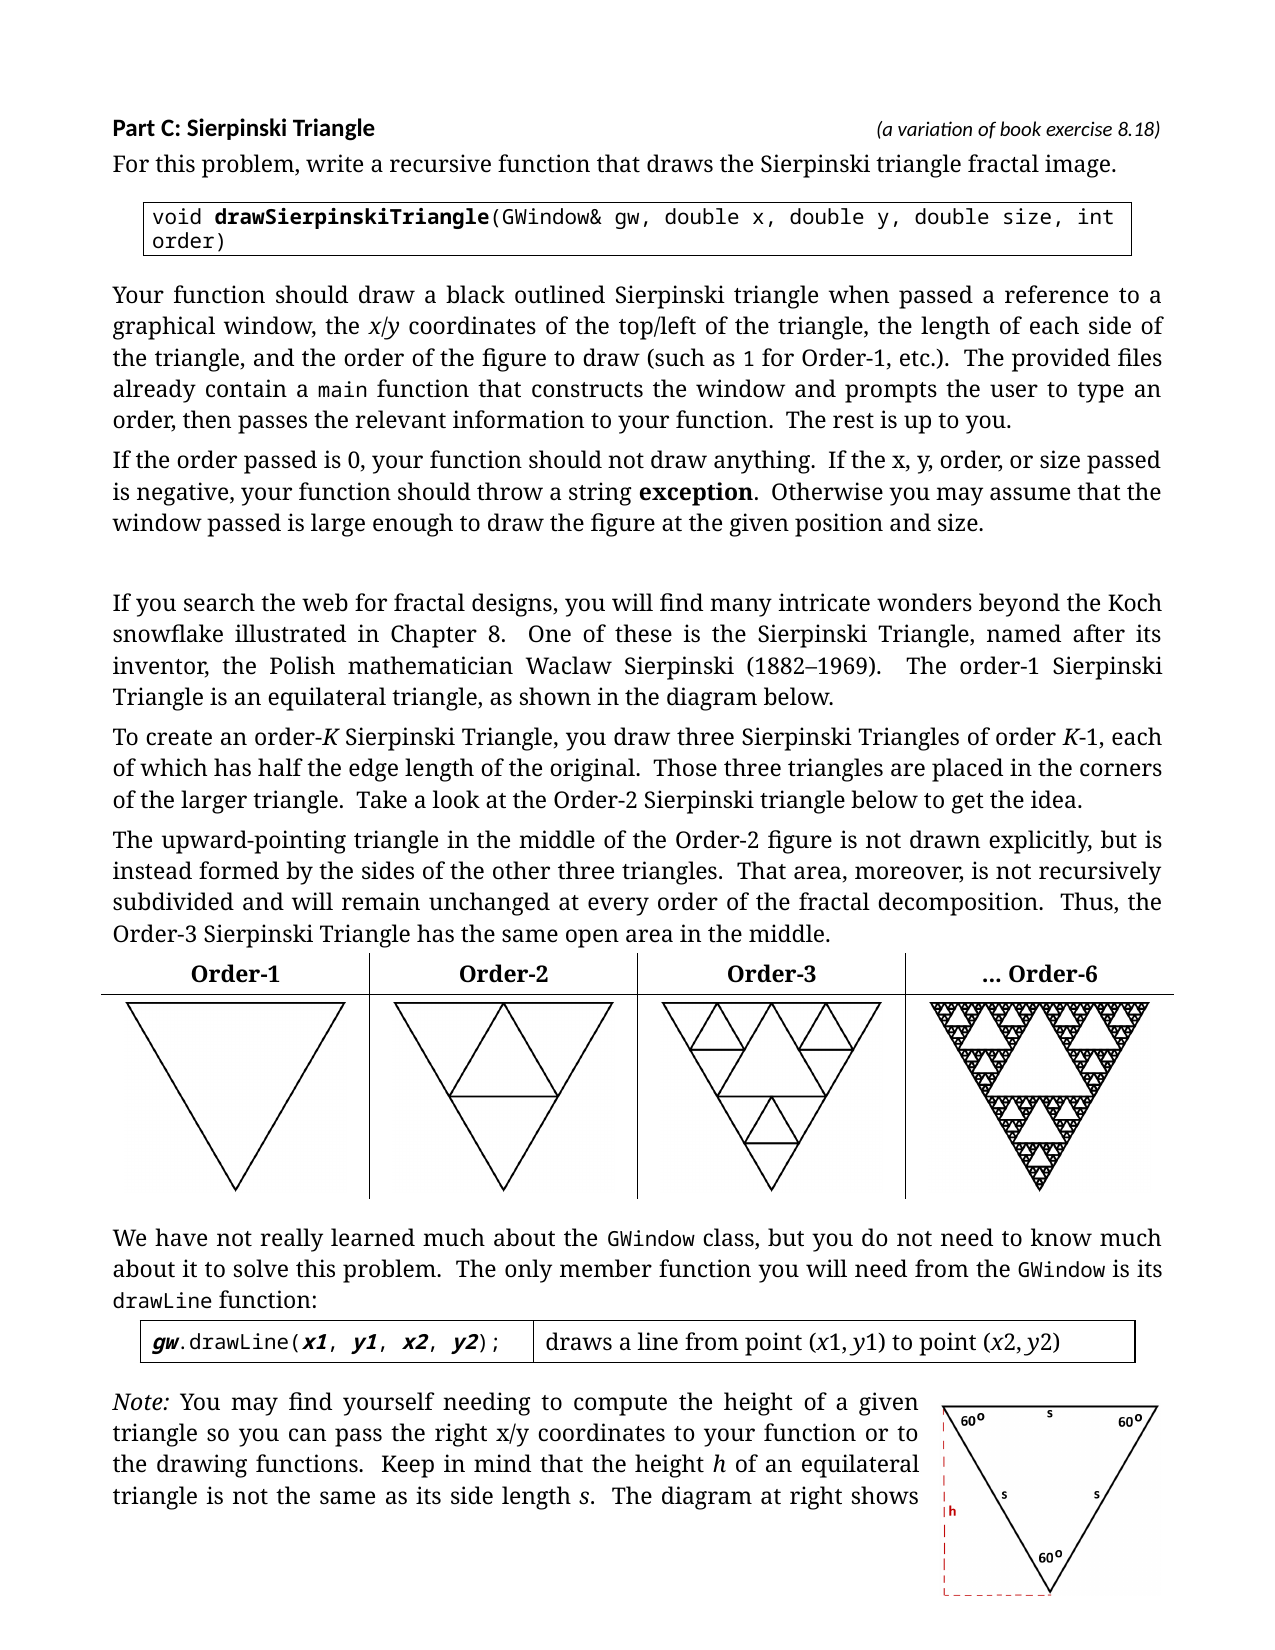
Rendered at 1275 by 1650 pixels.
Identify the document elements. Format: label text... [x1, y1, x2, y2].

text If you search the web for fractal designs, you will find many intricate wonders beyond the Koch snowflake illustrated in Chapter 8. One of these is the Sierpinski Triangle, named after its inventor, the Polish mathematician Waclaw Sierpinski (1882–1969). The order-1 Sierpinski Triangle is an equilateral triangle, as shown in the diagram below. [112, 587, 1162, 712]
table_cell [906, 995, 1174, 1199]
picture [660, 1000, 883, 1193]
text Your function should draw a black outlined Sierpinski triangle when passed a reference to a graphical window, the x/y coordinates of the top/left of the triangle, the length of each side of the triangle, and the order of the figure to draw (such as 1 for Order-1, etc.). The provided files already contain a main function that constructs the window and prompts the user to type an order, then passes the relevant information to your function. The rest is up to you. [112, 279, 1162, 435]
table_header draws a line from point (x1, y1) to point (x2, y2) [534, 1321, 1134, 1362]
table_header gw.drawLine(x1, y1, x2, y2); [141, 1321, 533, 1362]
text We have not really learned much about the GWindow class, but you do not need to know much about it to solve this problem. The only member function you will need from the GWindow is its drawLine function: [112, 1222, 1162, 1316]
text If the order passed is 0, your function should not draw anything. If the x, y, order, or size passed is negative, your function should throw a string exception. Otherwise you may assume that the window passed is large enough to draw the figure at the given position and size. [112, 444, 1162, 538]
table_header ... Order-6 [906, 953, 1174, 993]
table_header Order-2 [370, 953, 637, 993]
subtitle Part C: Sierpinski Triangle (a variation of book exercise 8.18) [112, 112, 1162, 143]
picture [392, 1000, 615, 1193]
picture [928, 1000, 1151, 1193]
table_header Order-1 [101, 953, 369, 993]
table_cell [370, 995, 637, 1199]
text For this problem, write a recursive function that draws the Sierpinski triangle fractal image. [112, 147, 1162, 179]
picture [939, 1403, 1161, 1596]
text The upward-pointing triangle in the middle of the Order-2 figure is not drawn explicitly, but is instead formed by the sides of the other three triangles. That area, moreover, is not recursively subdivided and will remain unchanged at every order of the fractal decomposition. Thus, the Order-3 Sierpinski Triangle has the same open area in the middle. [112, 824, 1162, 949]
text Note: You may find yourself needing to compute the height of a given triangle so you can pass the right x/y coordinates to your function or to the drawing functions. Keep in mind that the height h of an equilateral triangle is not the same as its side length s. The diagram at right shows [112, 1386, 1162, 1597]
text void drawSierpinskiTriangle(GWindow& gw, double x, double y, double size, int order) [144, 203, 1131, 255]
table_cell [638, 995, 905, 1199]
table_cell [101, 995, 369, 1199]
table_header Order-3 [638, 953, 905, 993]
text To create an order-K Sierpinski Triangle, you draw three Sierpinski Triangles of order K-1, each of which has half the edge length of the original. Those three triangles are placed in the corners of the larger triangle. Take a look at the Order-2 Sierpinski triangle below to get the idea. [112, 721, 1162, 815]
picture [124, 1000, 347, 1193]
